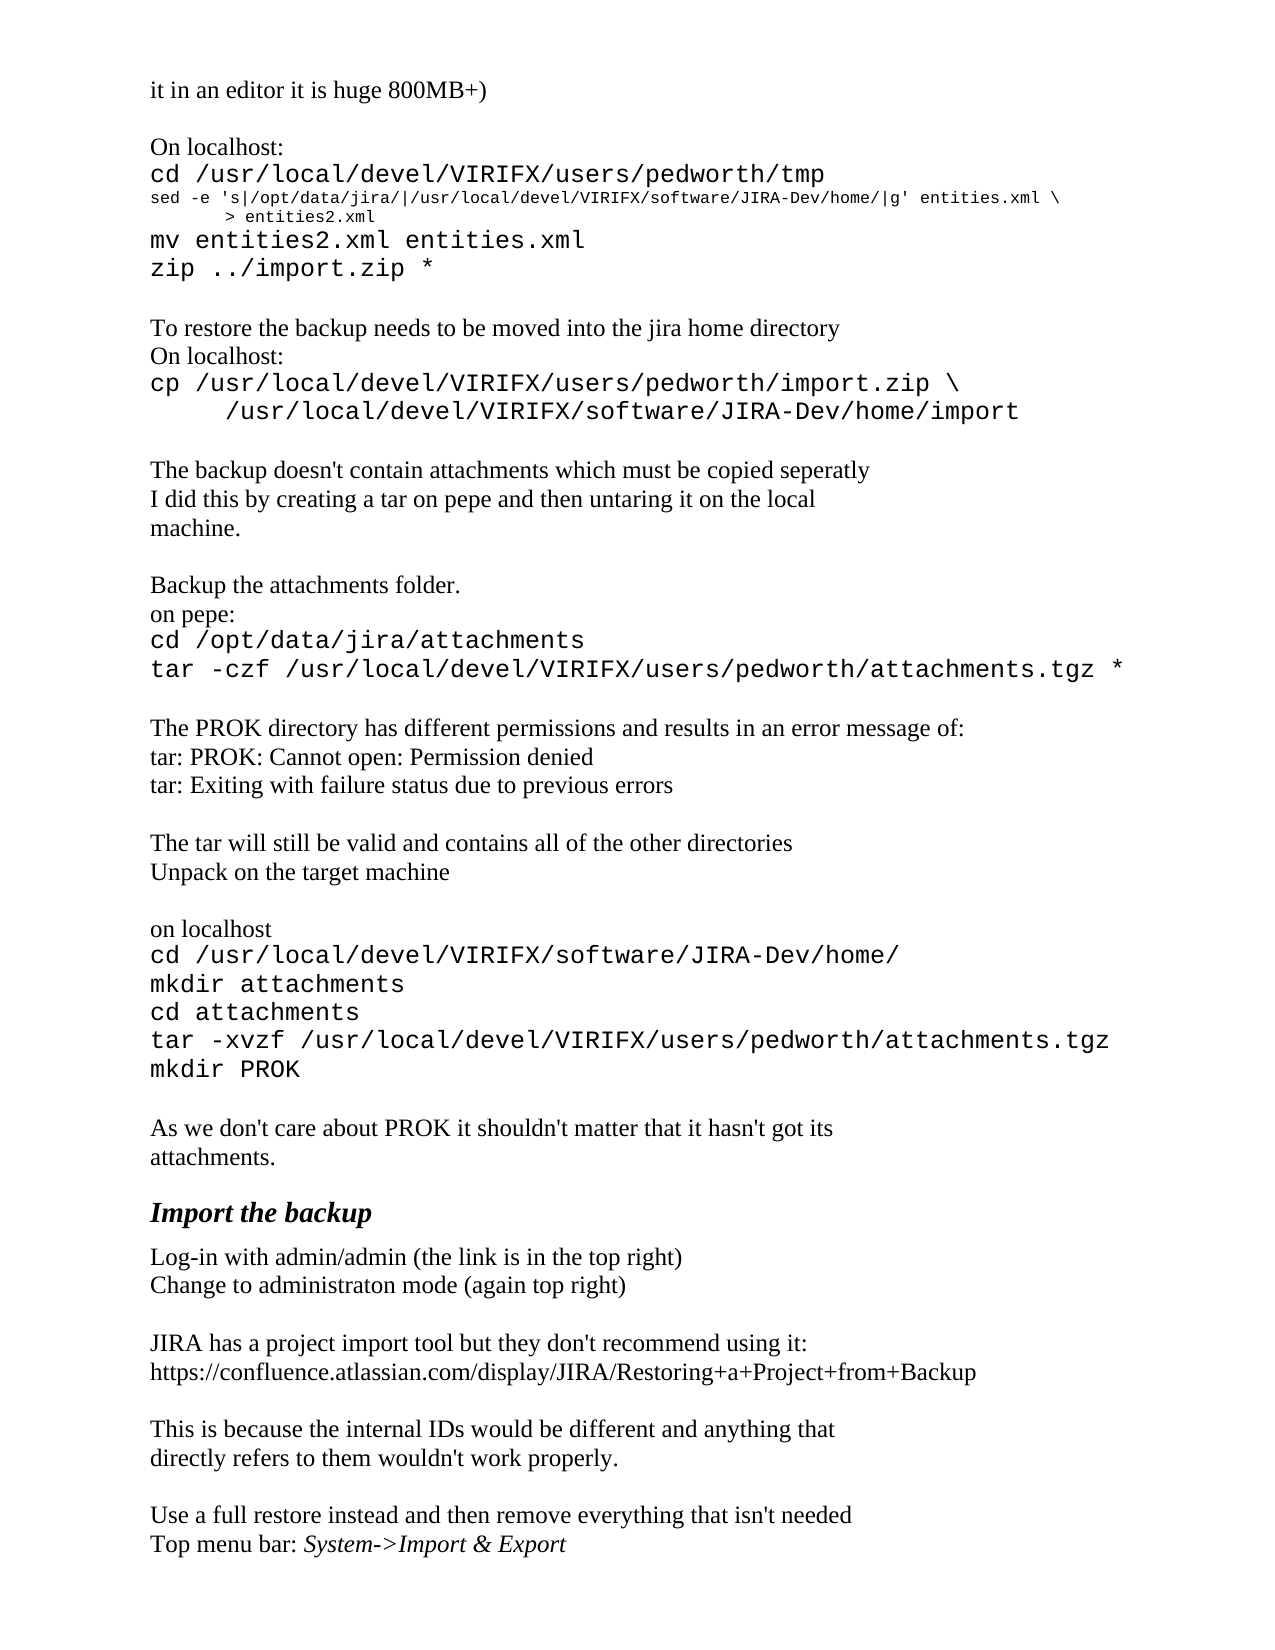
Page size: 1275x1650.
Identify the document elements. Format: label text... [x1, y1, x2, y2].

text on localhost [150, 914, 1125, 943]
text tar -xvzf /usr/local/devel/VIRIFX/users/pedworth/attachments.tgz [150, 1028, 1125, 1056]
text Import the backup [150, 1196, 1125, 1229]
text On localhost: [150, 132, 1125, 161]
text tar: PROK: Cannot open: Permission denied [150, 742, 1125, 771]
text mv entities2.xml entities.xml [150, 227, 1125, 256]
text The backup doesn't contain attachments which must be copied seperatly [150, 456, 1125, 484]
text zip ../import.zip * [150, 256, 1125, 284]
text directly refers to them wouldn't work properly. [150, 1443, 1125, 1472]
text Backup the attachments folder. [150, 571, 1125, 599]
text cd /usr/local/devel/VIRIFX/software/JIRA-Dev/home/ [150, 943, 1125, 971]
text Use a full restore instead and then remove everything that isn't needed [150, 1500, 1125, 1529]
text Top menu bar: System->Import & Export [150, 1529, 1125, 1558]
text /usr/local/devel/VIRIFX/software/JIRA-Dev/home/import [150, 398, 1125, 427]
text On localhost: [150, 341, 1125, 370]
text cd /usr/local/devel/VIRIFX/users/pedworth/tmp [150, 161, 1125, 189]
text mkdir PROK [150, 1056, 1125, 1085]
text machine. [150, 513, 1125, 542]
text sed -e 's|/opt/data/jira/|/usr/local/devel/VIRIFX/software/JIRA-Dev/home/|g' entities.xml \ [150, 189, 1125, 208]
text mkdir attachments [150, 971, 1125, 1000]
text cp /usr/local/devel/VIRIFX/users/pedworth/import.zip \ [150, 370, 1125, 398]
text cd /opt/data/jira/attachments [150, 628, 1125, 656]
text To restore the backup needs to be moved into the jira home directory [150, 313, 1125, 341]
text As we don't care about PROK it shouldn't matter that it hasn't got its [150, 1113, 1125, 1142]
text https://confluence.atlassian.com/display/JIRA/Restoring+a+Project+from+Backup [150, 1357, 1125, 1385]
text on pepe: [150, 599, 1125, 628]
text Log-in with admin/admin (the link is in the top right) [150, 1242, 1125, 1270]
text The PROK directory has different permissions and results in an error message of: [150, 713, 1125, 742]
text attachments. [150, 1142, 1125, 1171]
text cd attachments [150, 1000, 1125, 1028]
text JIRA has a project import tool but they don't recommend using it: [150, 1328, 1125, 1357]
text Unpack on the target machine [150, 857, 1125, 886]
text > entities2.xml [150, 208, 1125, 227]
text tar: Exiting with failure status due to previous errors [150, 771, 1125, 799]
text Change to administraton mode (again top right) [150, 1270, 1125, 1299]
text it in an editor it is huge 800MB+) [150, 75, 1125, 104]
text tar -czf /usr/local/devel/VIRIFX/users/pedworth/attachments.tgz * [150, 656, 1125, 685]
text This is because the internal IDs would be different and anything that [150, 1414, 1125, 1443]
text I did this by creating a tar on pepe and then untaring it on the local [150, 484, 1125, 513]
text The tar will still be valid and contains all of the other directories [150, 828, 1125, 857]
